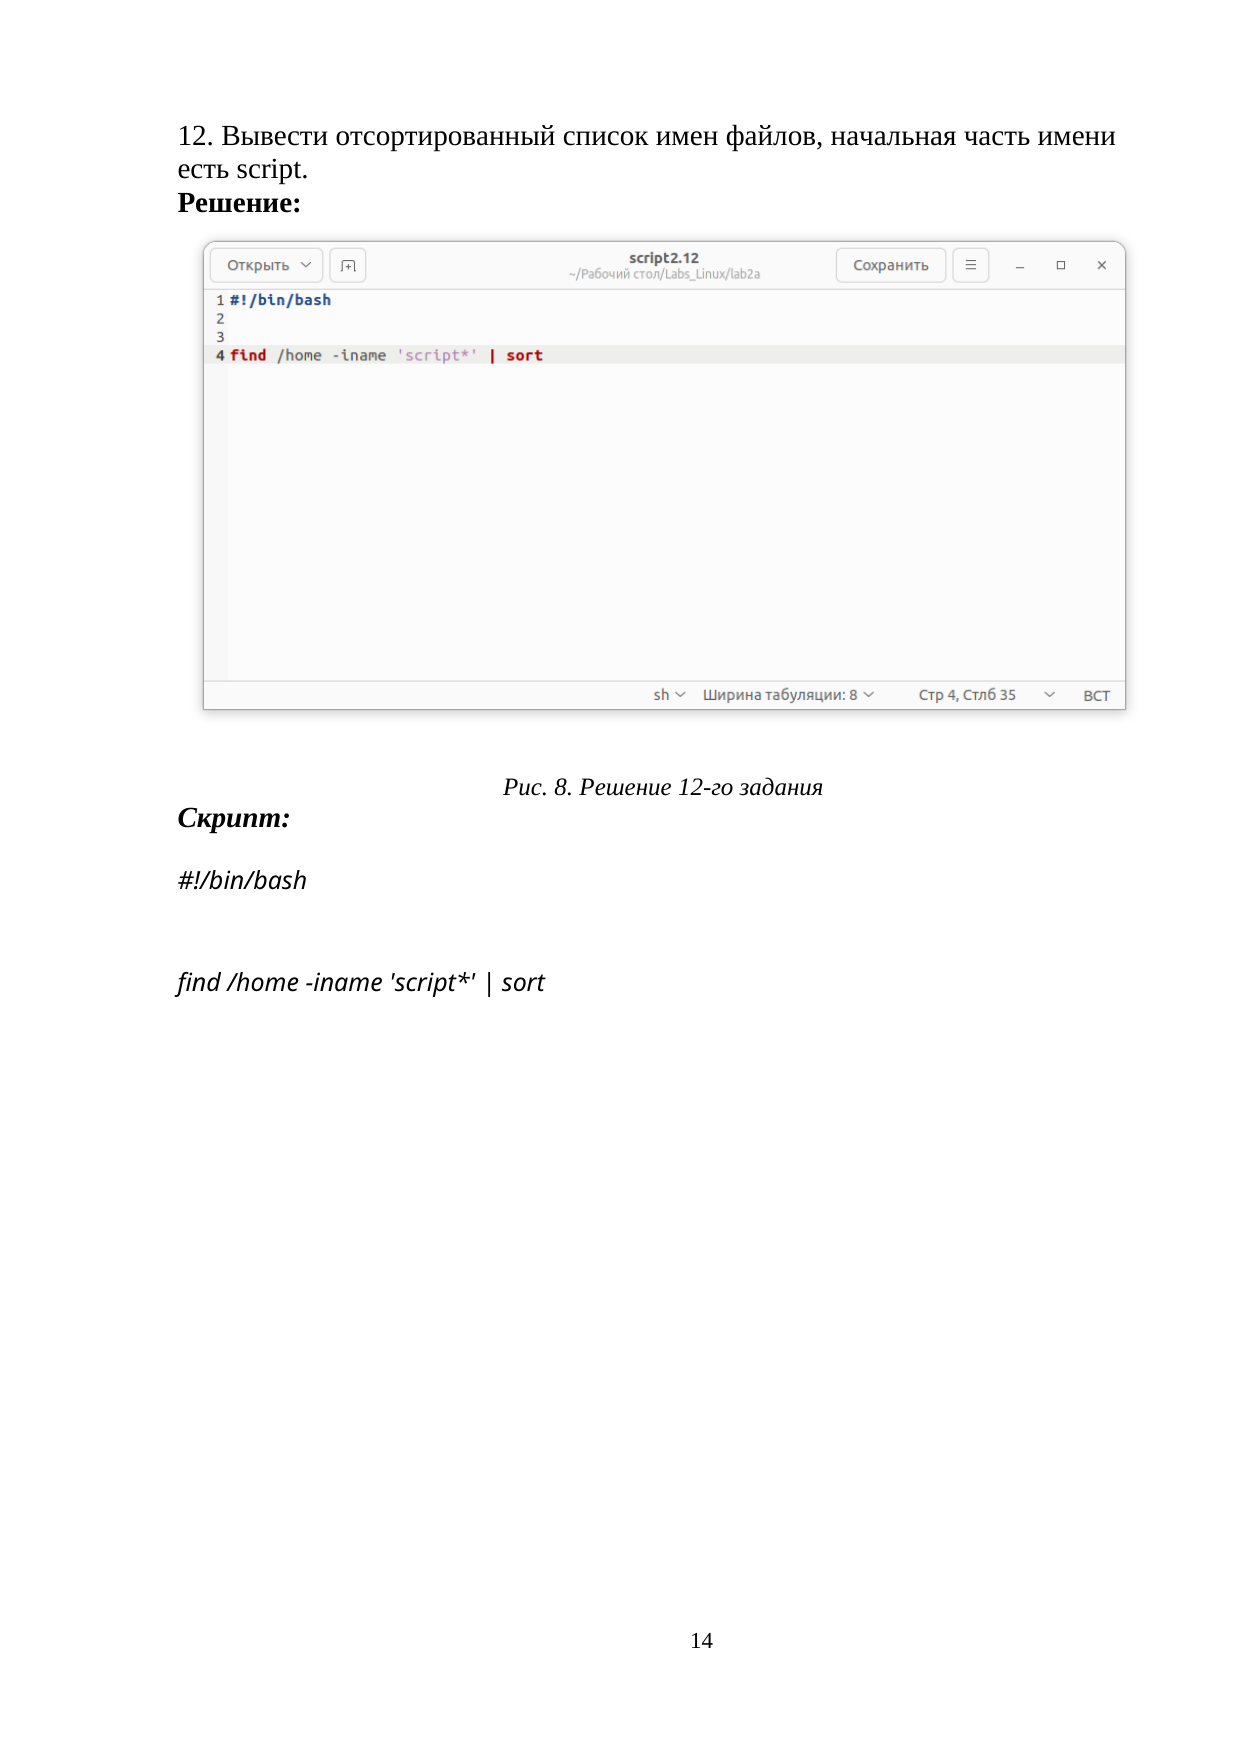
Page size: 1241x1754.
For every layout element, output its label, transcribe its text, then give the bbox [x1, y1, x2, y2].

text Решение: [177, 185, 1152, 218]
picture [177, 218, 1152, 739]
text find /home -iname 'script*' | sort [177, 965, 1152, 999]
text #!/bin/bash [177, 863, 1152, 897]
text 12. Вывести отсортированный список имен файлов, начальная часть имени [177, 118, 1152, 152]
text Скрипт: [177, 800, 1152, 834]
text есть script. [177, 152, 1152, 185]
text Рис. 8. Решение 12-го задания [177, 772, 1152, 800]
